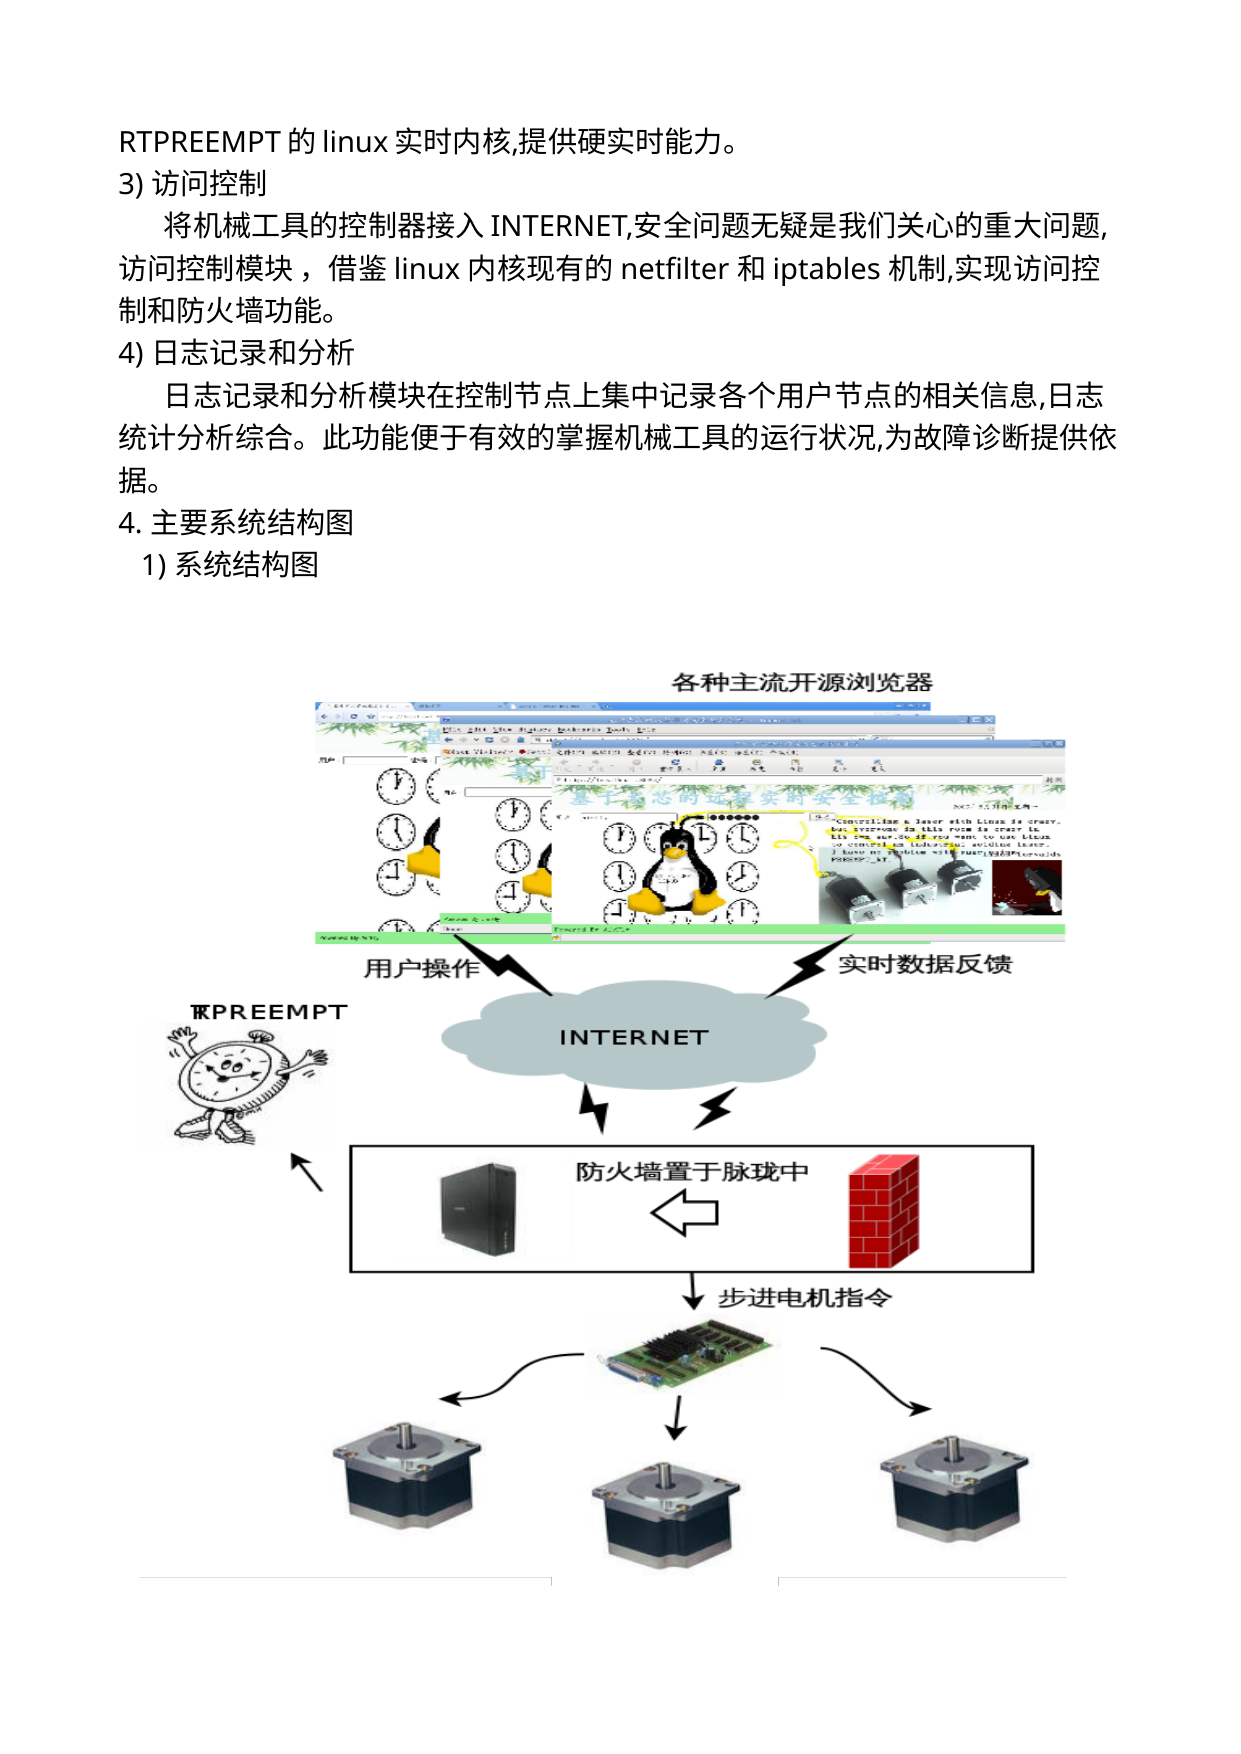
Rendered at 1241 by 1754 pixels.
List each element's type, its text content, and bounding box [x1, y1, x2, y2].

text 4. 主要系统结构图 [118, 499, 1122, 542]
text 将机械工具的控制器接入INTERNET,安全问题无疑是我们关心的重大问题,访问控制模块 ，借鉴 linux 内核现有的 netfilter 和 iptables 机制,实现访问控制和防火墙功能。 [118, 203, 1122, 330]
picture [139, 669, 1067, 1586]
text 4) 日志记录和分析 [118, 330, 1122, 372]
text RTPREEMPT的linux实时内核,提供硬实时能力。 [118, 118, 1122, 161]
text 3) 访问控制 [118, 161, 1122, 203]
text 日志记录和分析模块在控制节点上集中记录各个用户节点的相关信息,日志统计分析综合。此功能便于有效的掌握机械工具的运行状况,为故障诊断提供依据。 [118, 372, 1122, 499]
text 1) 系统结构图 [118, 542, 1122, 584]
